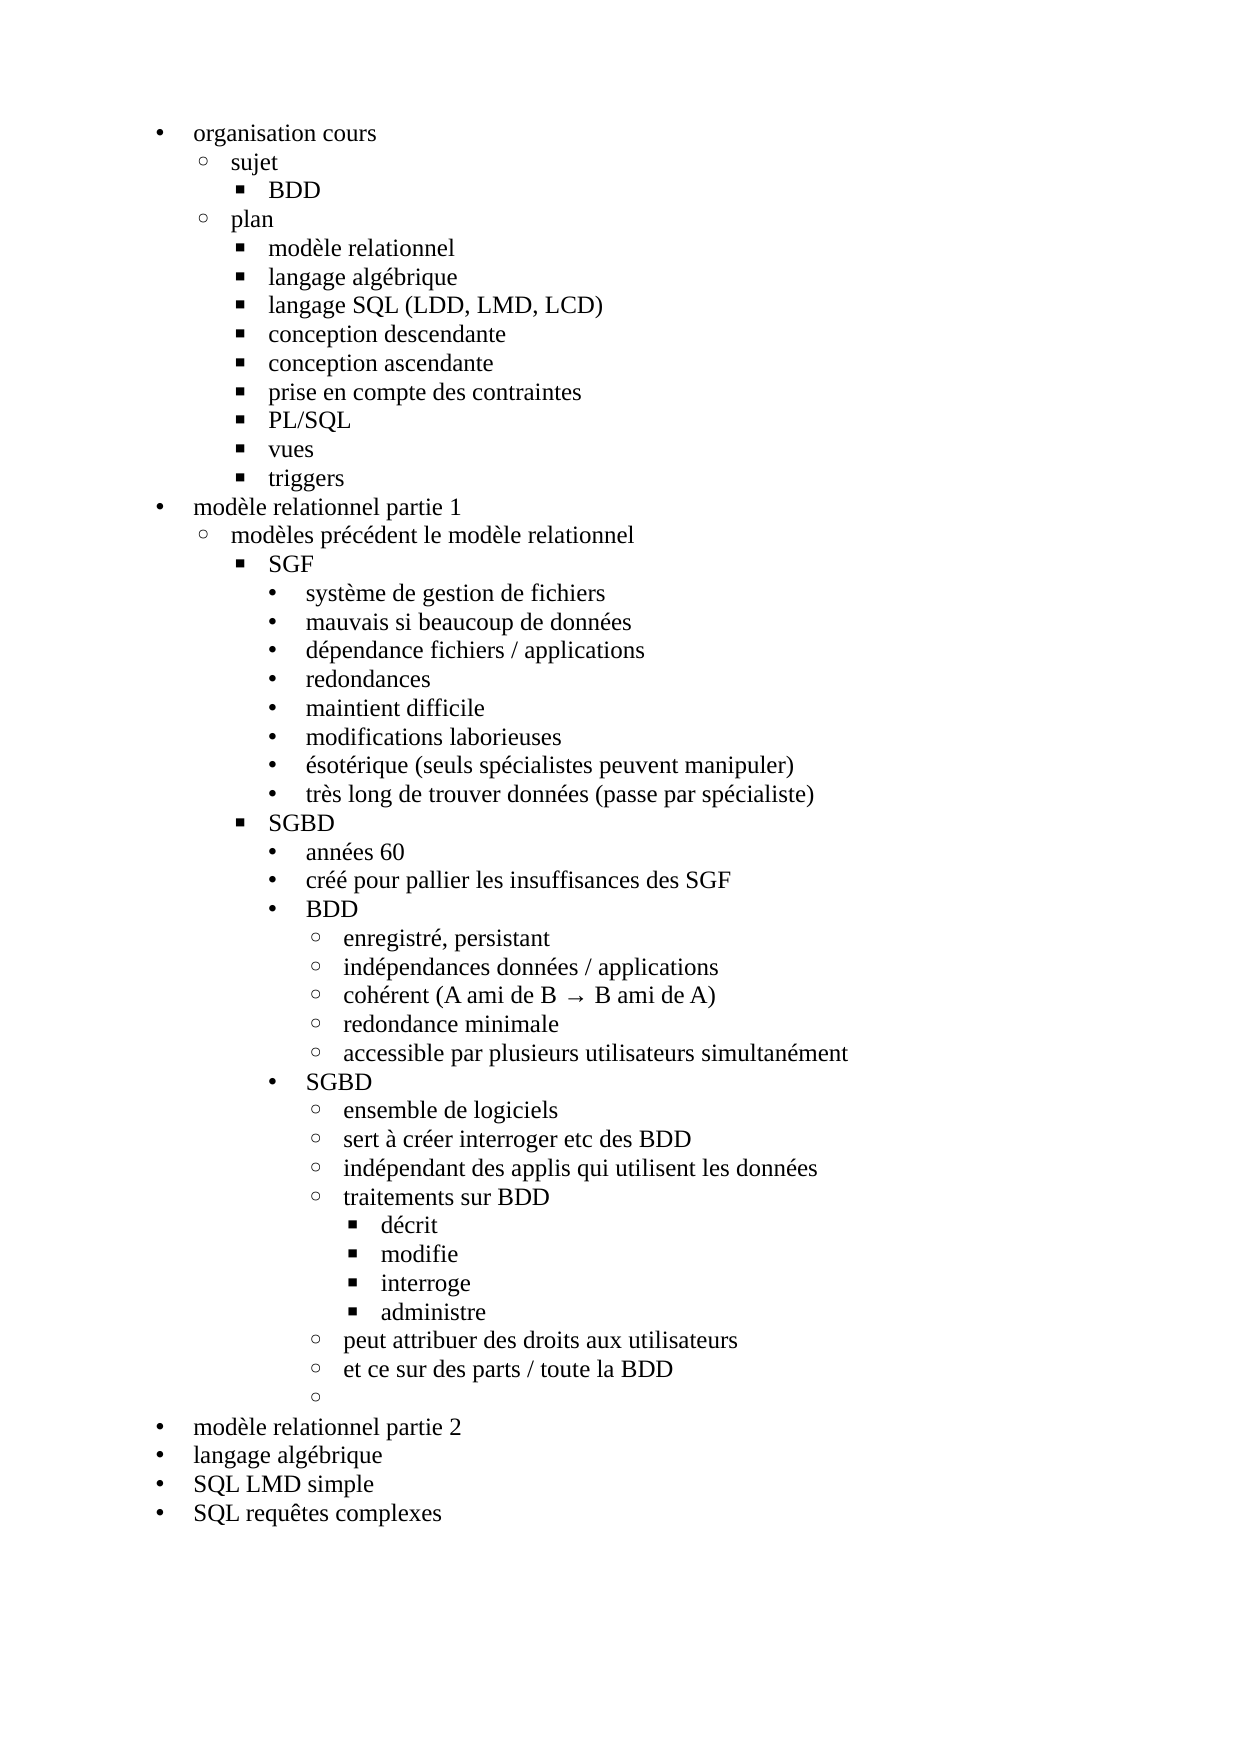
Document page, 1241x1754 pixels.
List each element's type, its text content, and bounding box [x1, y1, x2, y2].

list prise en compte des contraintes [231, 377, 1122, 406]
list BDD [231, 176, 1122, 204]
list SGBD [231, 808, 1122, 837]
list conception ascendante [231, 348, 1122, 377]
list cohérent (A ami de B → B ami de A) [306, 981, 1122, 1009]
list modifications laborieuses [268, 722, 1122, 751]
list SQL requêtes complexes [156, 1498, 1122, 1527]
list mauvais si beaucoup de données [268, 607, 1122, 636]
list SGBD [268, 1067, 1122, 1096]
list dépendance fichiers / applications [268, 636, 1122, 664]
list indépendant des applis qui utilisent les données [306, 1153, 1122, 1182]
list langage algébrique [156, 1441, 1122, 1469]
list traitements sur BDD [306, 1182, 1122, 1211]
list maintient difficile [268, 693, 1122, 722]
list modèle relationnel [231, 233, 1122, 262]
list et ce sur des parts / toute la BDD [306, 1354, 1122, 1383]
list redondance minimale [306, 1009, 1122, 1038]
list enregistré, persistant [306, 923, 1122, 952]
list vues [231, 434, 1122, 463]
list modifie [343, 1239, 1122, 1268]
list modèles précédent le modèle relationnel [193, 521, 1122, 549]
list décrit [343, 1211, 1122, 1239]
list ensemble de logiciels [306, 1096, 1122, 1124]
list SGF [231, 549, 1122, 578]
list sert à créer interroger etc des BDD [306, 1124, 1122, 1153]
list interroge [343, 1268, 1122, 1297]
list très long de trouver données (passe par spécialiste) [268, 779, 1122, 808]
list langage SQL (LDD, LMD, LCD) [231, 291, 1122, 319]
list créé pour pallier les insuffisances des SGF [268, 866, 1122, 894]
list organisation cours [156, 118, 1122, 147]
list SQL LMD simple [156, 1469, 1122, 1498]
list indépendances données / applications [306, 952, 1122, 981]
list BDD [268, 894, 1122, 923]
list sujet [193, 147, 1122, 176]
list administre [343, 1297, 1122, 1326]
list modèle relationnel partie 1 [156, 492, 1122, 521]
list conception descendante [231, 319, 1122, 348]
list ésotérique (seuls spécialistes peuvent manipuler) [268, 751, 1122, 779]
list accessible par plusieurs utilisateurs simultanément [306, 1038, 1122, 1067]
list années 60 [268, 837, 1122, 866]
list redondances [268, 664, 1122, 693]
list système de gestion de fichiers [268, 578, 1122, 607]
list modèle relationnel partie 2 [156, 1412, 1122, 1441]
list triggers [231, 463, 1122, 492]
list langage algébrique [231, 262, 1122, 291]
list plan [193, 204, 1122, 233]
list peut attribuer des droits aux utilisateurs [306, 1326, 1122, 1354]
list PL/SQL [231, 406, 1122, 434]
